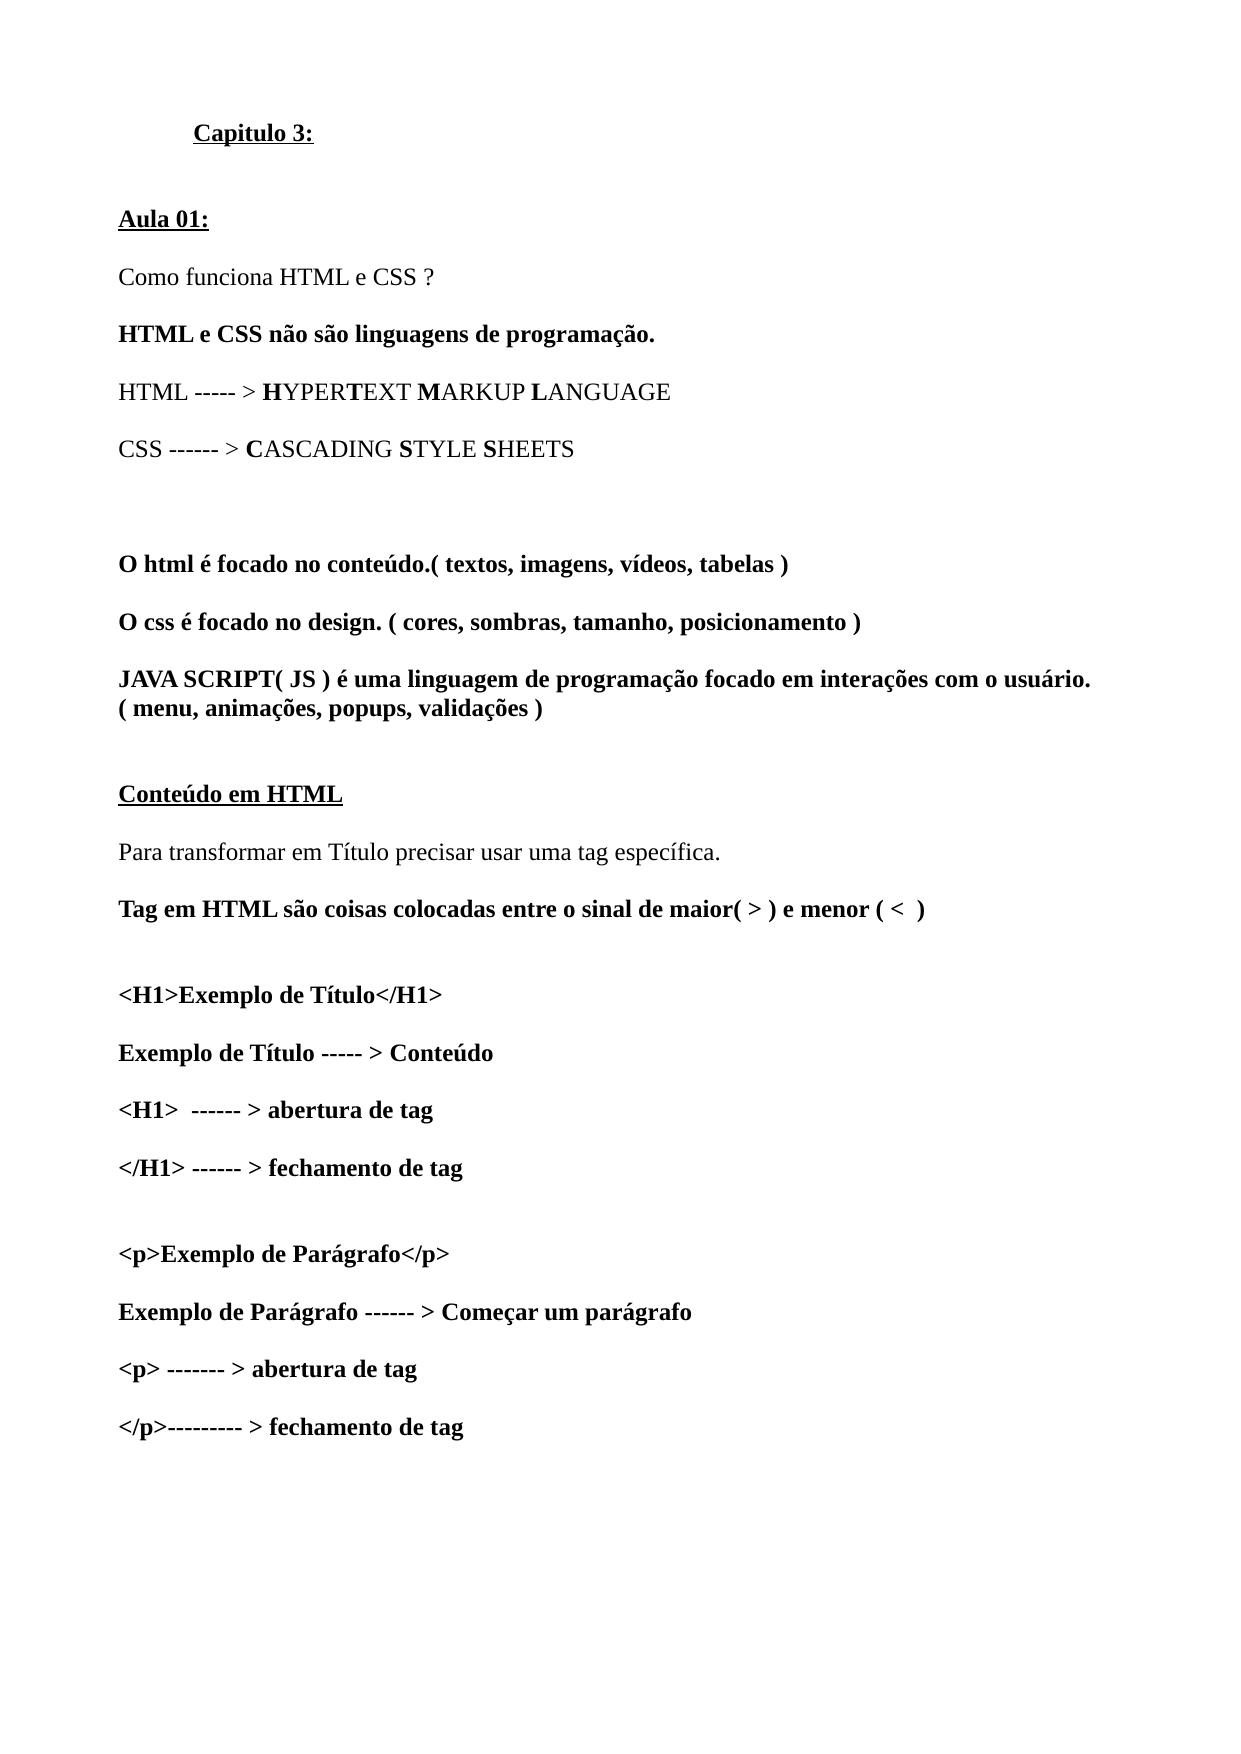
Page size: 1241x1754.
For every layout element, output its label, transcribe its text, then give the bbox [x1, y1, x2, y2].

text <H1> ------ > abertura de tag [118, 1096, 1122, 1124]
text HTML e CSS não são linguagens de programação. [118, 319, 1122, 348]
text Tag em HTML são coisas colocadas entre o sinal de maior( > ) e menor ( < ) [118, 894, 1122, 923]
text HTML ----- > HYPERTEXT MARKUP LANGUAGE [118, 377, 1122, 406]
list Capitulo 3: [156, 118, 1122, 147]
text </p>--------- > fechamento de tag [118, 1412, 1122, 1441]
text JAVA SCRIPT( JS ) é uma linguagem de programação focado em interações com o usuário.( menu, animações, popups, validações ) [118, 664, 1122, 722]
text </H1> ------ > fechamento de tag [118, 1153, 1122, 1182]
text CSS ------ > CASCADING STYLE SHEETS [118, 434, 1122, 463]
text <H1>Exemplo de Título</H1> [118, 981, 1122, 1009]
text Exemplo de Parágrafo ------ > Começar um parágrafo [118, 1297, 1122, 1326]
text Como funciona HTML e CSS ? [118, 262, 1122, 291]
text <p> ------- > abertura de tag [118, 1354, 1122, 1383]
text Exemplo de Título ----- > Conteúdo [118, 1038, 1122, 1067]
text Conteúdo em HTML [118, 779, 1122, 808]
text Aula 01: [118, 204, 1122, 233]
text Para transformar em Título precisar usar uma tag específica. [118, 837, 1122, 866]
text O css é focado no design. ( cores, sombras, tamanho, posicionamento ) [118, 607, 1122, 636]
text <p>Exemplo de Parágrafo</p> [118, 1239, 1122, 1268]
text O html é focado no conteúdo.( textos, imagens, vídeos, tabelas ) [118, 549, 1122, 578]
